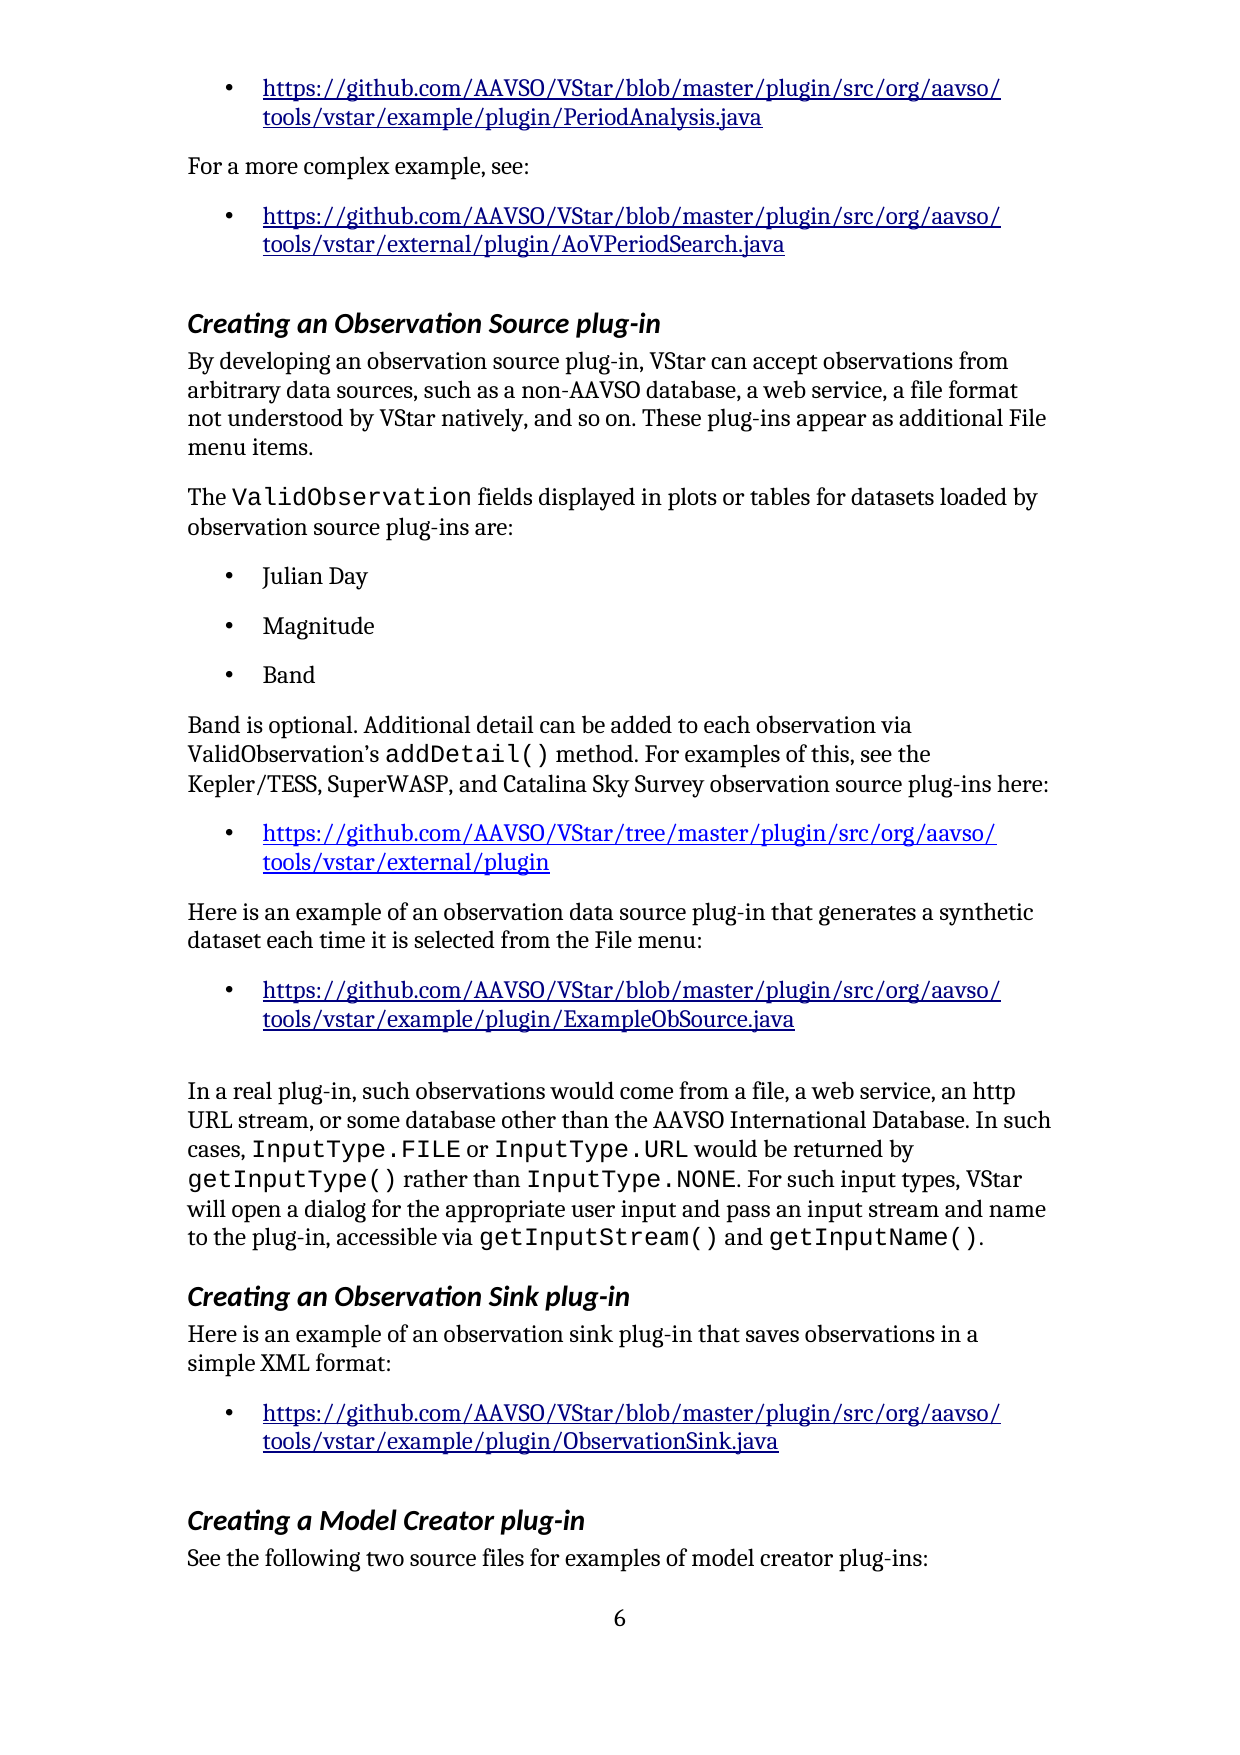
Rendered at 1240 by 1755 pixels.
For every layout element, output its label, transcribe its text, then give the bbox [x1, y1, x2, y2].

list https://github.com/AAVSO/VStar/blob/master/plugin/src/org/aavso/tools/vstar/example/plugin/PeriodAnalysis.java [225, 74, 1052, 131]
list Julian Day [225, 562, 1052, 591]
text See the following two source files for examples of model creator plug-ins: [187, 1544, 1052, 1572]
text By developing an observation source plug-in, VStar can accept observations from arbitrary data sources, such as a non-AAVSO database, a web service, a file format not understood by VStar natively, and so on. These plug-ins appear as additional File menu items. [187, 347, 1052, 462]
text Here is an example of an observation sink plug-in that saves observations in a simple XML format: [187, 1320, 1052, 1378]
text For a more complex example, see: [187, 152, 1052, 181]
list Band [225, 661, 1052, 690]
list https://github.com/AAVSO/VStar/tree/master/plugin/src/org/aavso/tools/vstar/external/plugin [225, 819, 1052, 877]
list https://github.com/AAVSO/VStar/blob/master/plugin/src/org/aavso/tools/vstar/example/plugin/ObservationSink.java [225, 1398, 1052, 1456]
text The ValidObservation fields displayed in plots or tables for datasets loaded by observation source plug-ins are: [187, 483, 1052, 541]
subtitle Creating a Model Creator plug-in [187, 1502, 1052, 1537]
subtitle Creating an Observation Sink plug-in [187, 1278, 1052, 1314]
subtitle Creating an Observation Source plug-in [187, 305, 1052, 341]
list Magnitude [225, 612, 1052, 641]
list https://github.com/AAVSO/VStar/blob/master/plugin/src/org/aavso/tools/vstar/external/plugin/AoVPeriodSearch.java [225, 202, 1052, 259]
text Here is an example of an observation data source plug-in that generates a synthetic dataset each time it is selected from the File menu: [187, 898, 1052, 955]
list https://github.com/AAVSO/VStar/blob/master/plugin/src/org/aavso/tools/vstar/example/plugin/ExampleObSource.java [225, 976, 1052, 1033]
text Band is optional. Additional detail can be added to each observation via ValidObservation’s addDetail() method. For examples of this, see the Kepler/TESS, SuperWASP, and Catalina Sky Survey observation source plug-ins here: [187, 711, 1052, 798]
text In a real plug-in, such observations would come from a file, a web service, an http URL stream, or some database other than the AAVSO International Database. In such cases, InputType.FILE or InputType.URL would be returned by getInputType() rather than InputType.NONE. For such input types, VStar will open a dialog for the appropriate user input and pass an input stream and name to the plug-in, accessible via getInputStream() and getInputName(). [187, 1077, 1052, 1253]
